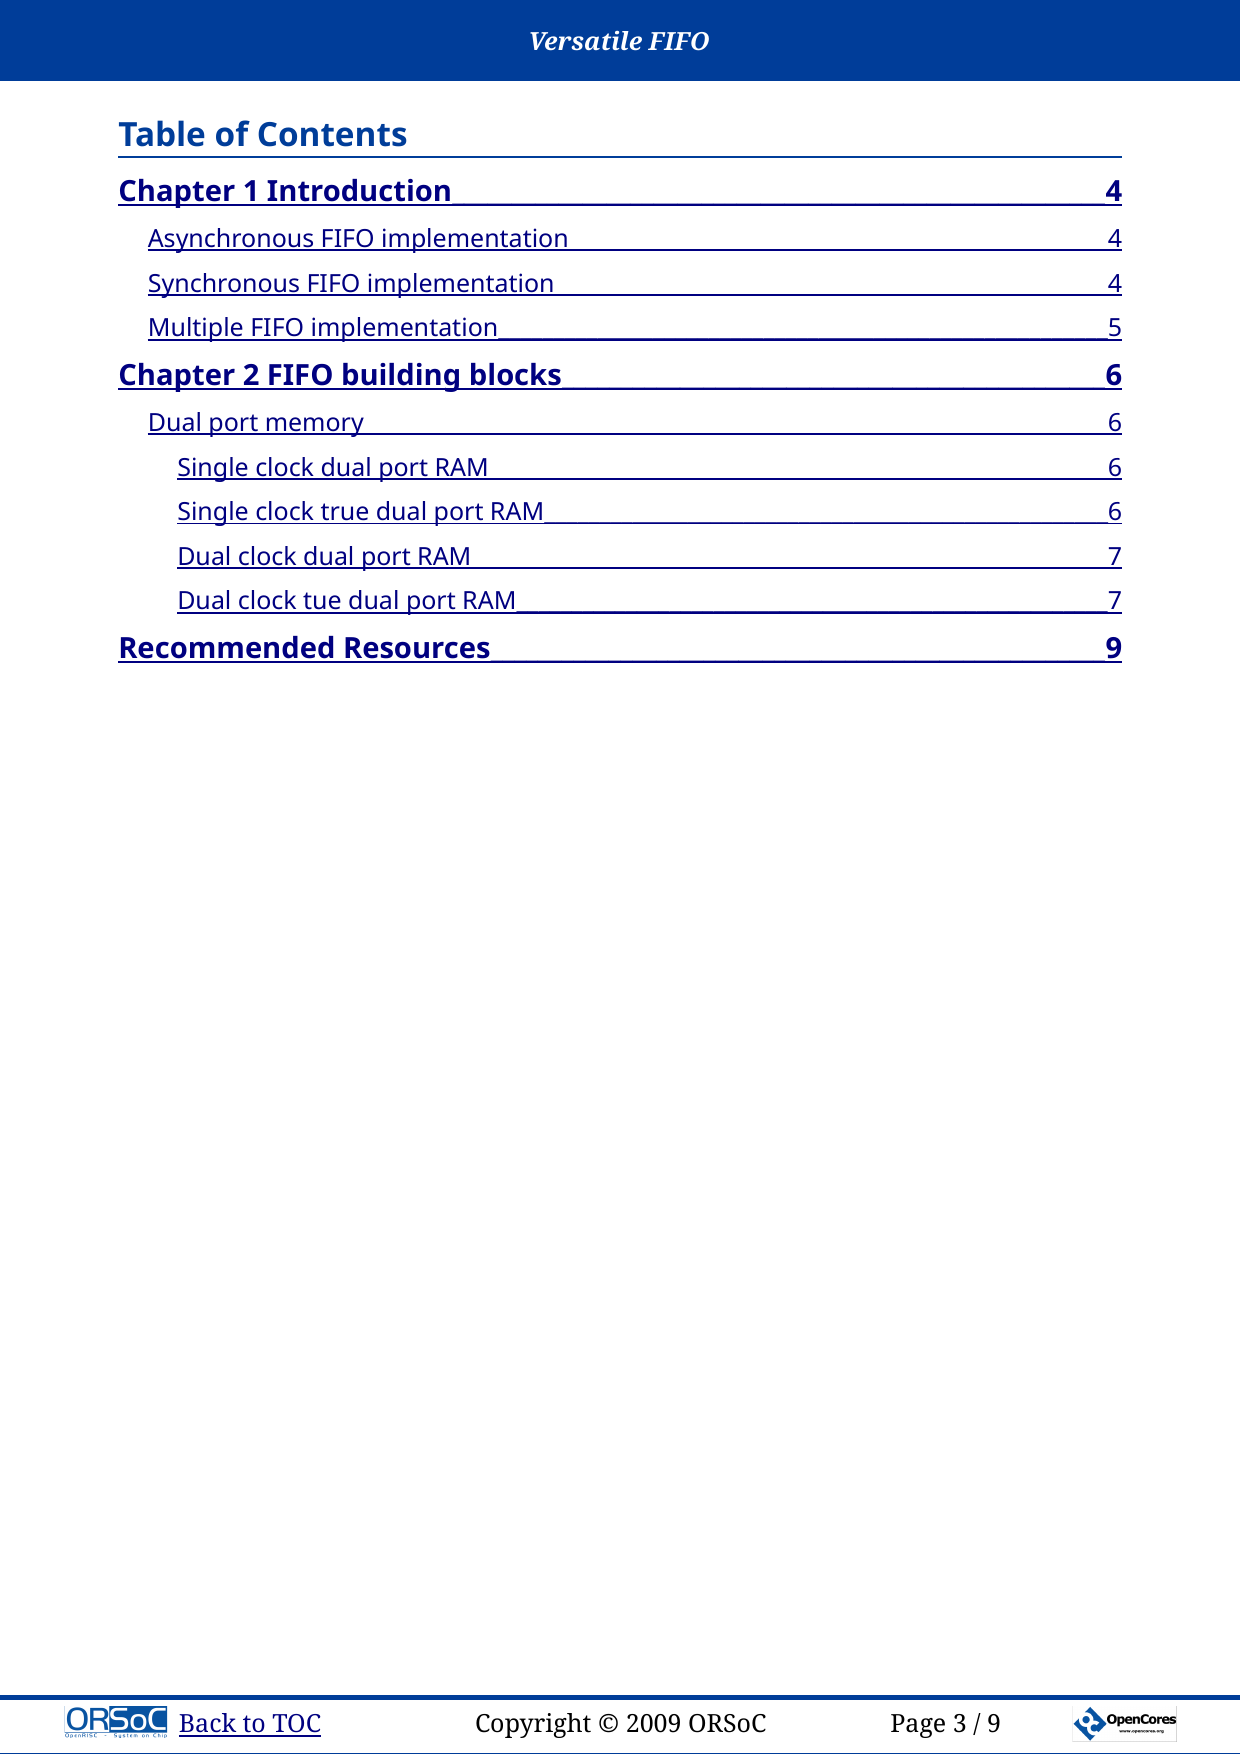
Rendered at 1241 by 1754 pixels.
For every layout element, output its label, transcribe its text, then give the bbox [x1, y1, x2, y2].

text Single clock true dual port RAM 6 [177, 494, 1122, 523]
text [118, 390, 1122, 394]
text [148, 251, 1122, 255]
text Single clock dual port RAM 6 [177, 449, 1122, 478]
picture [1072, 1706, 1177, 1742]
text Dual clock dual port RAM 7 [177, 538, 1122, 567]
text [177, 524, 1122, 528]
text Recommended Resources 9 [118, 627, 1122, 661]
text [118, 663, 1122, 667]
text Synchronous FIFO implementation 4 [148, 265, 1122, 294]
text Chapter 1 Introduction 4 [118, 170, 1122, 204]
text Dual port memory 6 [148, 404, 1122, 433]
text Dual clock tue dual port RAM 7 [177, 583, 1122, 612]
text Chapter 2 FIFO building blocks 6 [118, 354, 1122, 388]
text [148, 435, 1122, 439]
subtitle Table of Contents [118, 111, 1122, 156]
text Multiple FIFO implementation 5 [148, 310, 1122, 339]
text [118, 206, 1122, 210]
picture [64, 1706, 168, 1738]
text Asynchronous FIFO implementation 4 [148, 221, 1122, 249]
